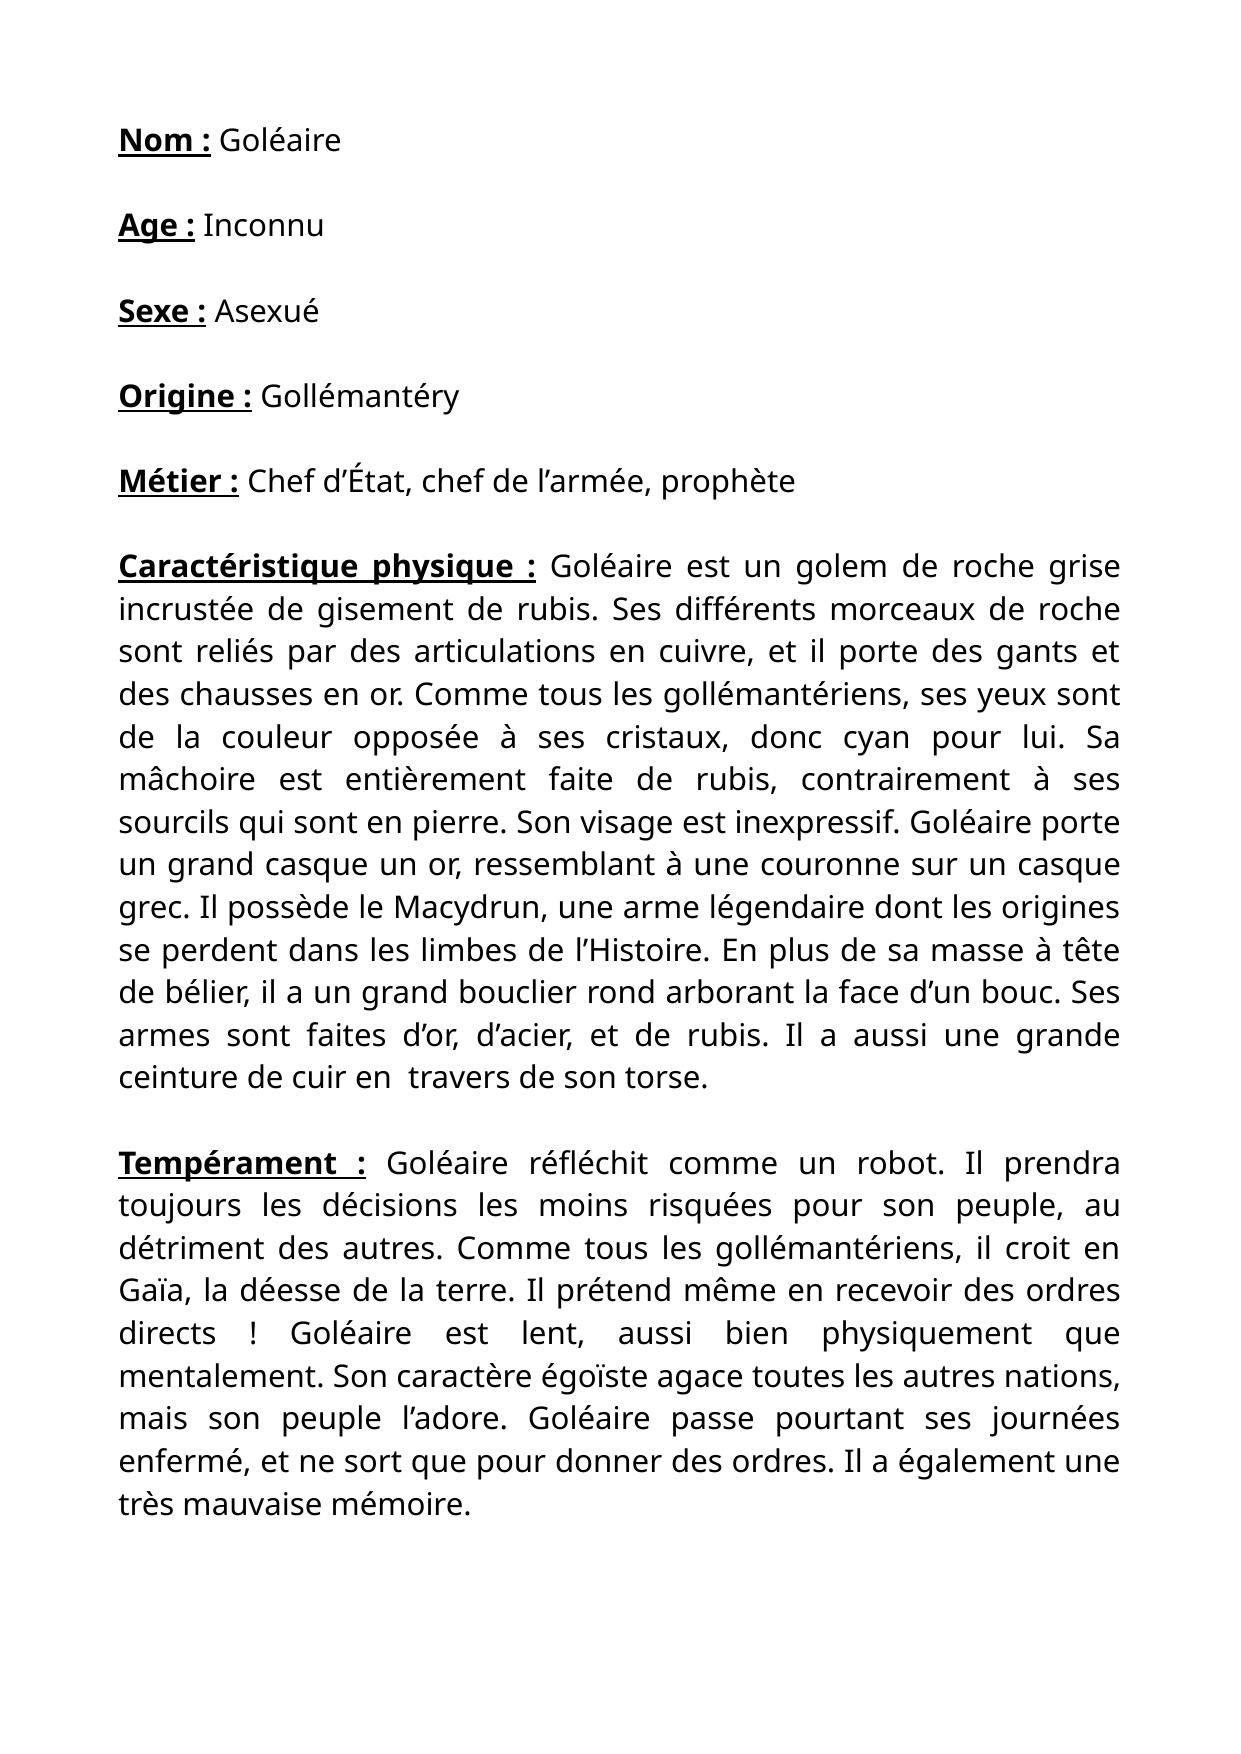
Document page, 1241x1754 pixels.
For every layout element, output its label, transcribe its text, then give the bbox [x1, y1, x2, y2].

text Age : Inconnu [118, 203, 1122, 246]
text Caractéristique physique : Goléaire est un golem de roche grise incrustée de gisement de rubis. Ses différents morceaux de roche sont reliés par des articulations en cuivre, et il porte des gants et des chausses en or. Comme tous les gollémantériens, ses yeux sont de la couleur opposée à ses cristaux, donc cyan pour lui. Sa mâchoire est entièrement faite de rubis, contrairement à ses sourcils qui sont en pierre. Son visage est inexpressif. Goléaire porte un grand casque un or, ressemblant à une couronne sur un casque grec. Il possède le Macydrun, une arme légendaire dont les origines se perdent dans les limbes de l’Histoire. En plus de sa masse à tête de bélier, il a un grand bouclier rond arborant la face d’un bouc. Ses armes sont faites d’or, d’acier, et de rubis. Il a aussi une grande ceinture de cuir en travers de son torse. [118, 544, 1122, 1098]
text Sexe : Asexué [118, 288, 1122, 331]
text Nom : Goléaire [118, 118, 1122, 161]
text Tempérament : Goléaire réfléchit comme un robot. Il prendra toujours les décisions les moins risquées pour son peuple, au détriment des autres. Comme tous les gollémantériens, il croit en Gaïa, la déesse de la terre. Il prétend même en recevoir des ordres directs ! Goléaire est lent, aussi bien physiquement que mentalement. Son caractère égoïste agace toutes les autres nations, mais son peuple l’adore. Goléaire passe pourtant ses journées enfermé, et ne sort que pour donner des ordres. Il a également une très mauvaise mémoire. [118, 1141, 1122, 1524]
text Origine : Gollémantéry [118, 374, 1122, 416]
text Métier : Chef d’État, chef de l’armée, prophète [118, 459, 1122, 502]
